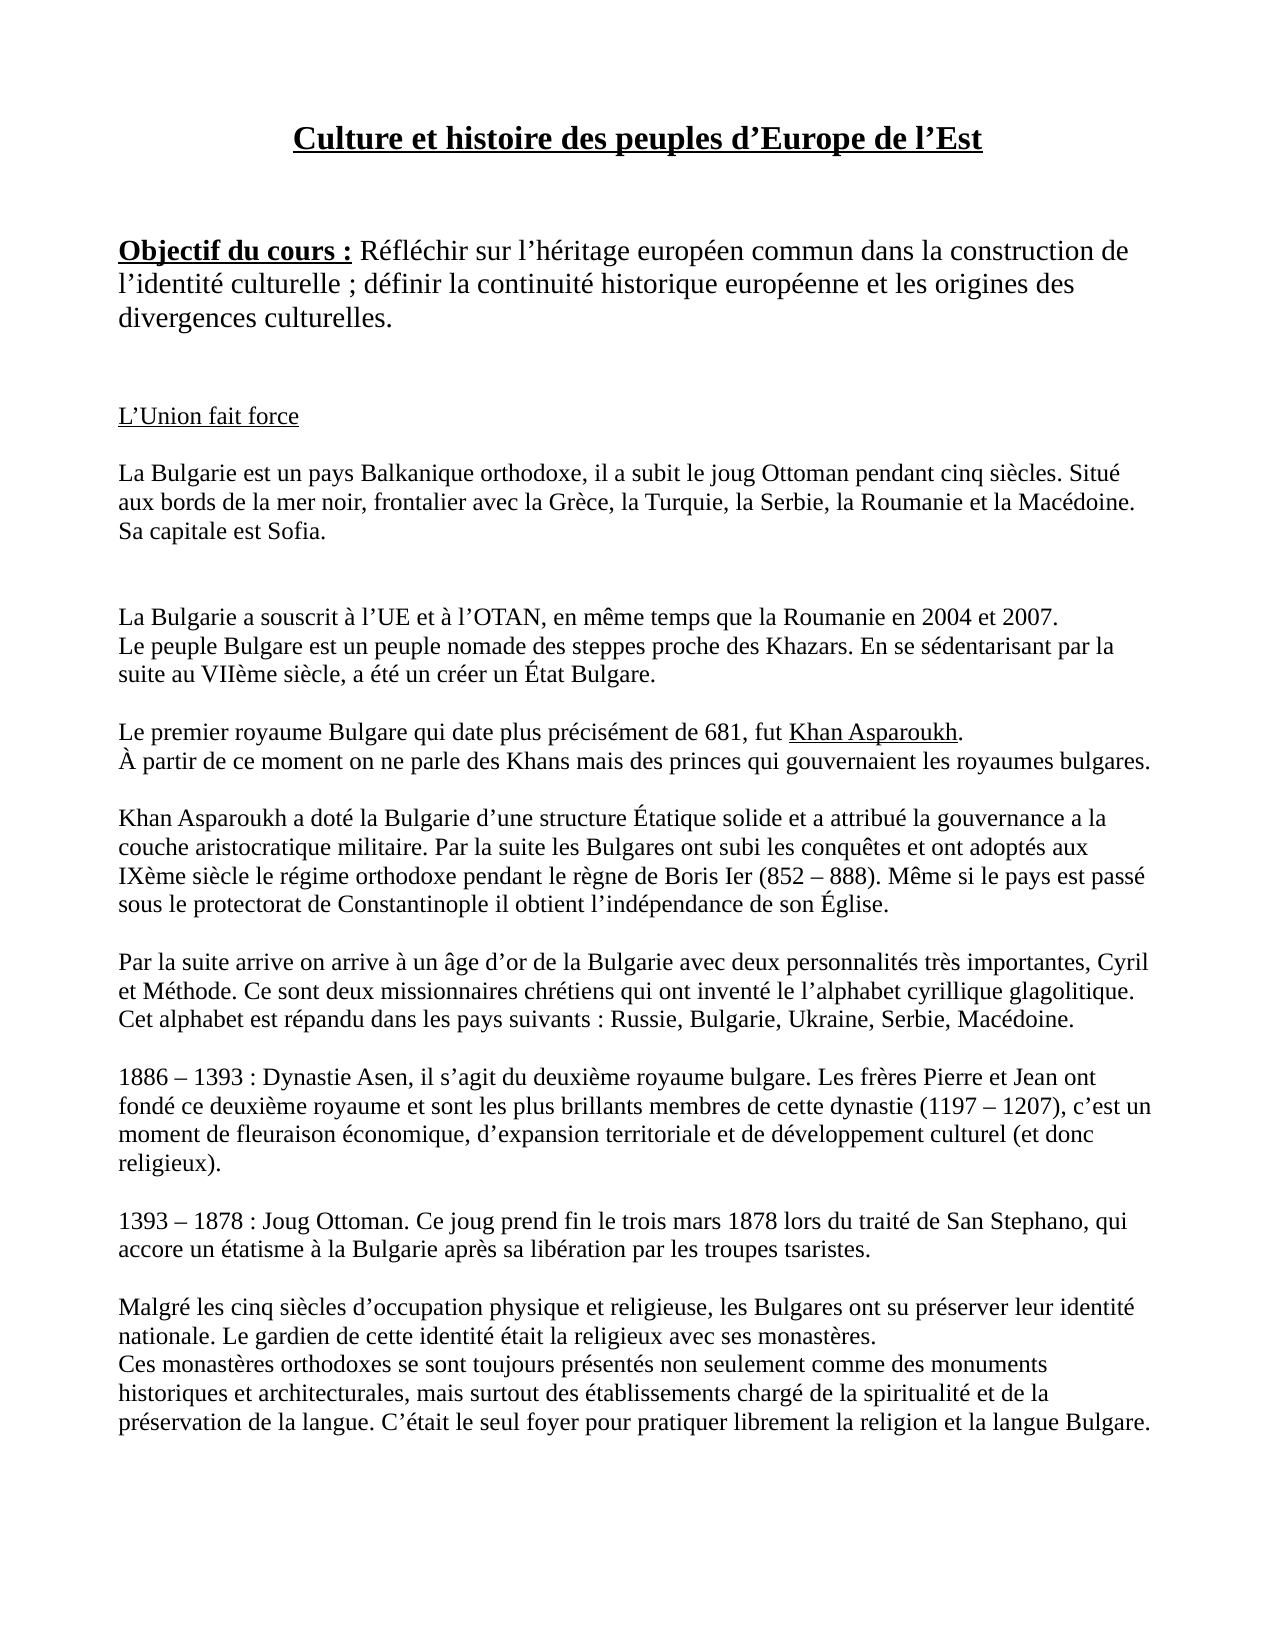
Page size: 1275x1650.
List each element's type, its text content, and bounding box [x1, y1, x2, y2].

text Khan Asparoukh a doté la Bulgarie d’une structure Étatique solide et a attribué la gouvernance a la couche aristocratique militaire. Par la suite les Bulgares ont subi les conquêtes et ont adoptés aux IXème siècle le régime orthodoxe pendant le règne de Boris Ier (852 – 888). Même si le pays est passé sous le protectorat de Constantinople il obtient l’indépendance de son Église. [118, 803, 1157, 918]
text Culture et histoire des peuples d’Europe de l’Est [118, 118, 1157, 156]
text 1393 – 1878 : Joug Ottoman. Ce joug prend fin le trois mars 1878 lors du traité de San Stephano, qui accore un étatisme à la Bulgarie après sa libération par les troupes tsaristes. Malgré les cinq siècles d’occupation physique et religieuse, les Bulgares ont su préserver leur identité nationale. Le gardien de cette identité était la religieux avec ses monastères. Ces monastères orthodoxes se sont toujours présentés non seulement comme des monuments historiques et architecturales, mais surtout des établissements chargé de la spiritualité et de la préservation de la langue. C’était le seul foyer pour pratiquer librement la religion et la langue Bulgare. [118, 1206, 1157, 1436]
text La Bulgarie a souscrit à l’UE et à l’OTAN, en même temps que la Roumanie en 2004 et 2007. [118, 602, 1157, 631]
text Le peuple Bulgare est un peuple nomade des steppes proche des Khazars. En se sédentarisant par la suite au VIIème siècle, a été un créer un État Bulgare. [118, 631, 1157, 688]
text Objectif du cours : Réfléchir sur l’héritage européen commun dans la construction de l’identité culturelle ; définir la continuité historique européenne et les origines des divergences culturelles. [118, 233, 1157, 334]
text La Bulgarie est un pays Balkanique orthodoxe, il a subit le joug Ottoman pendant cinq siècles. Situé aux bords de la mer noir, frontalier avec la Grèce, la Turquie, la Serbie, la Roumanie et la Macédoine. Sa capitale est Sofia. [118, 458, 1157, 544]
text 1886 – 1393 : Dynastie Asen, il s’agit du deuxième royaume bulgare. Les frères Pierre et Jean ont fondé ce deuxième royaume et sont les plus brillants membres de cette dynastie (1197 – 1207), c’est un moment de fleuraison économique, d’expansion territoriale et de développement culturel (et donc religieux). [118, 1062, 1157, 1177]
text Le premier royaume Bulgare qui date plus précisément de 681, fut Khan Asparoukh. À partir de ce moment on ne parle des Khans mais des princes qui gouvernaient les royaumes bulgares. [118, 717, 1157, 774]
text Par la suite arrive on arrive à un âge d’or de la Bulgarie avec deux personnalités très importantes, Cyril et Méthode. Ce sont deux missionnaires chrétiens qui ont inventé le l’alphabet cyrillique glagolitique. Cet alphabet est répandu dans les pays suivants : Russie, Bulgarie, Ukraine, Serbie, Macédoine. [118, 947, 1157, 1033]
text L’Union fait force [118, 401, 1157, 429]
